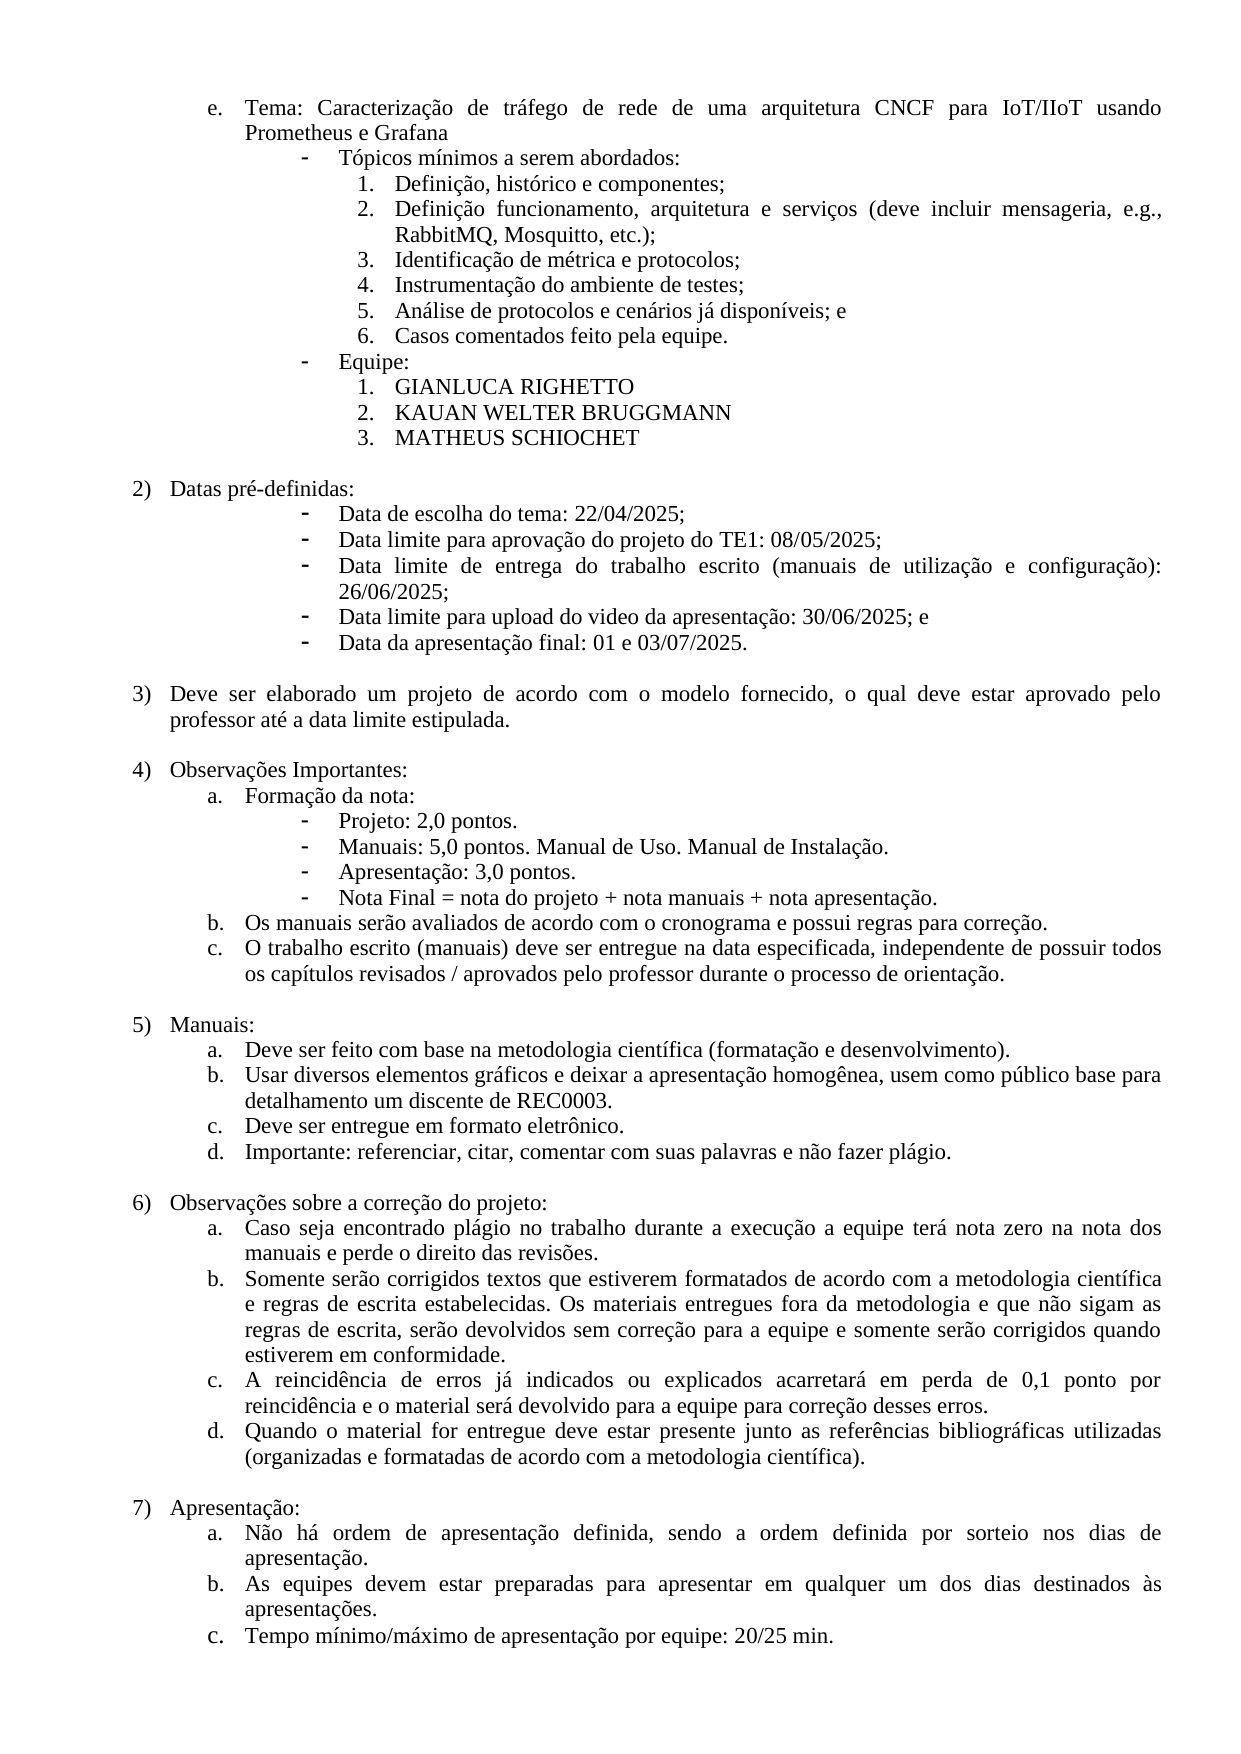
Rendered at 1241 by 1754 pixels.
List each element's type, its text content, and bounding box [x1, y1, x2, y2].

list Data limite para aprovação do projeto do TE1: 08/05/2025; [301, 527, 1163, 553]
list Tópicos mínimos a serem abordados: [301, 145, 1163, 171]
list GIANLUCA RIGHETTO [357, 374, 1163, 399]
list Data da apresentação final: 01 e 03/07/2025. [301, 630, 1163, 656]
list Instrumentação do ambiente de testes; [357, 272, 1163, 298]
list Quando o material for entregue deve estar presente junto as referências bibliográficas utilizadas (organizadas e formatadas de acordo com a metodologia científica). [207, 1418, 1163, 1469]
list Manuais: 5,0 pontos. Manual de Uso. Manual de Instalação. [301, 834, 1163, 859]
list Importante: referenciar, citar, comentar com suas palavras e não fazer plágio. [207, 1139, 1163, 1189]
list Equipe: [301, 349, 1163, 374]
list Nota Final = nota do projeto + nota manuais + nota apresentação. [301, 884, 1163, 910]
list A reincidência de erros já indicados ou explicados acarretará em perda de 0,1 ponto por reincidência e o material será devolvido para a equipe para correção desses erros. [207, 1367, 1163, 1418]
list Casos comentados feito pela equipe. [357, 323, 1163, 349]
list O trabalho escrito (manuais) deve ser entregue na data especificada, independente de possuir todos os capítulos revisados / aprovados pelo professor durante o processo de orientação. [207, 935, 1163, 986]
list Observações sobre a correção do projeto: [132, 1189, 1163, 1215]
list Apresentação: 3,0 pontos. [301, 859, 1163, 884]
list Somente serão corrigidos textos que estiverem formatados de acordo com a metodologia científica e regras de escrita estabelecidas. Os materiais entregues fora da metodologia e que não sigam as regras de escrita, serão devolvidos sem correção para a equipe e somente serão corrigidos quando estiverem em conformidade. [207, 1266, 1163, 1367]
list Identificação de métrica e protocolos; [357, 247, 1163, 272]
list Definição, histórico e componentes; [357, 171, 1163, 196]
list Observações Importantes: [132, 757, 1163, 783]
list Tema: Caracterização de tráfego de rede de uma arquitetura CNCF para IoT/IIoT usando Prometheus e Grafana [207, 94, 1163, 145]
list Data de escolha do tema: 22/04/2025; [301, 501, 1163, 527]
list Tempo mínimo/máximo de apresentação por equipe: 20/25 min. [207, 1622, 1163, 1649]
list MATHEUS SCHIOCHET [357, 425, 1163, 450]
list Os manuais serão avaliados de acordo com o cronograma e possui regras para correção. [207, 910, 1163, 935]
list KAUAN WELTER BRUGGMANN [357, 399, 1163, 425]
list Apresentação: [132, 1494, 1163, 1520]
list Deve ser feito com base na metodologia científica (formatação e desenvolvimento). [207, 1037, 1163, 1062]
list Manuais: [132, 1012, 1163, 1037]
list Análise de protocolos e cenários já disponíveis; e [357, 298, 1163, 323]
list Não há ordem de apresentação definida, sendo a ordem definida por sorteio nos dias de apresentação. [207, 1520, 1163, 1571]
list Deve ser elaborado um projeto de acordo com o modelo fornecido, o qual deve estar aprovado pelo professor até a data limite estipulada. [132, 681, 1163, 732]
list Usar diversos elementos gráficos e deixar a apresentação homogênea, usem como público base para detalhamento um discente de REC0003. [207, 1062, 1163, 1113]
list Datas pré-definidas: [132, 476, 1163, 501]
list As equipes devem estar preparadas para apresentar em qualquer um dos dias destinados às apresentações. [207, 1571, 1163, 1622]
list Formação da nota: [207, 783, 1163, 808]
list Deve ser entregue em formato eletrônico. [207, 1113, 1163, 1139]
list Projeto: 2,0 pontos. [301, 808, 1163, 834]
list Data limite para upload do video da apresentação: 30/06/2025; e [301, 604, 1163, 630]
list Data limite de entrega do trabalho escrito (manuais de utilização e configuração): 26/06/2025; [301, 553, 1163, 604]
list Definição funcionamento, arquitetura e serviços (deve incluir mensageria, e.g., RabbitMQ, Mosquitto, etc.); [357, 196, 1163, 247]
list Caso seja encontrado plágio no trabalho durante a execução a equipe terá nota zero na nota dos manuais e perde o direito das revisões. [207, 1215, 1163, 1266]
